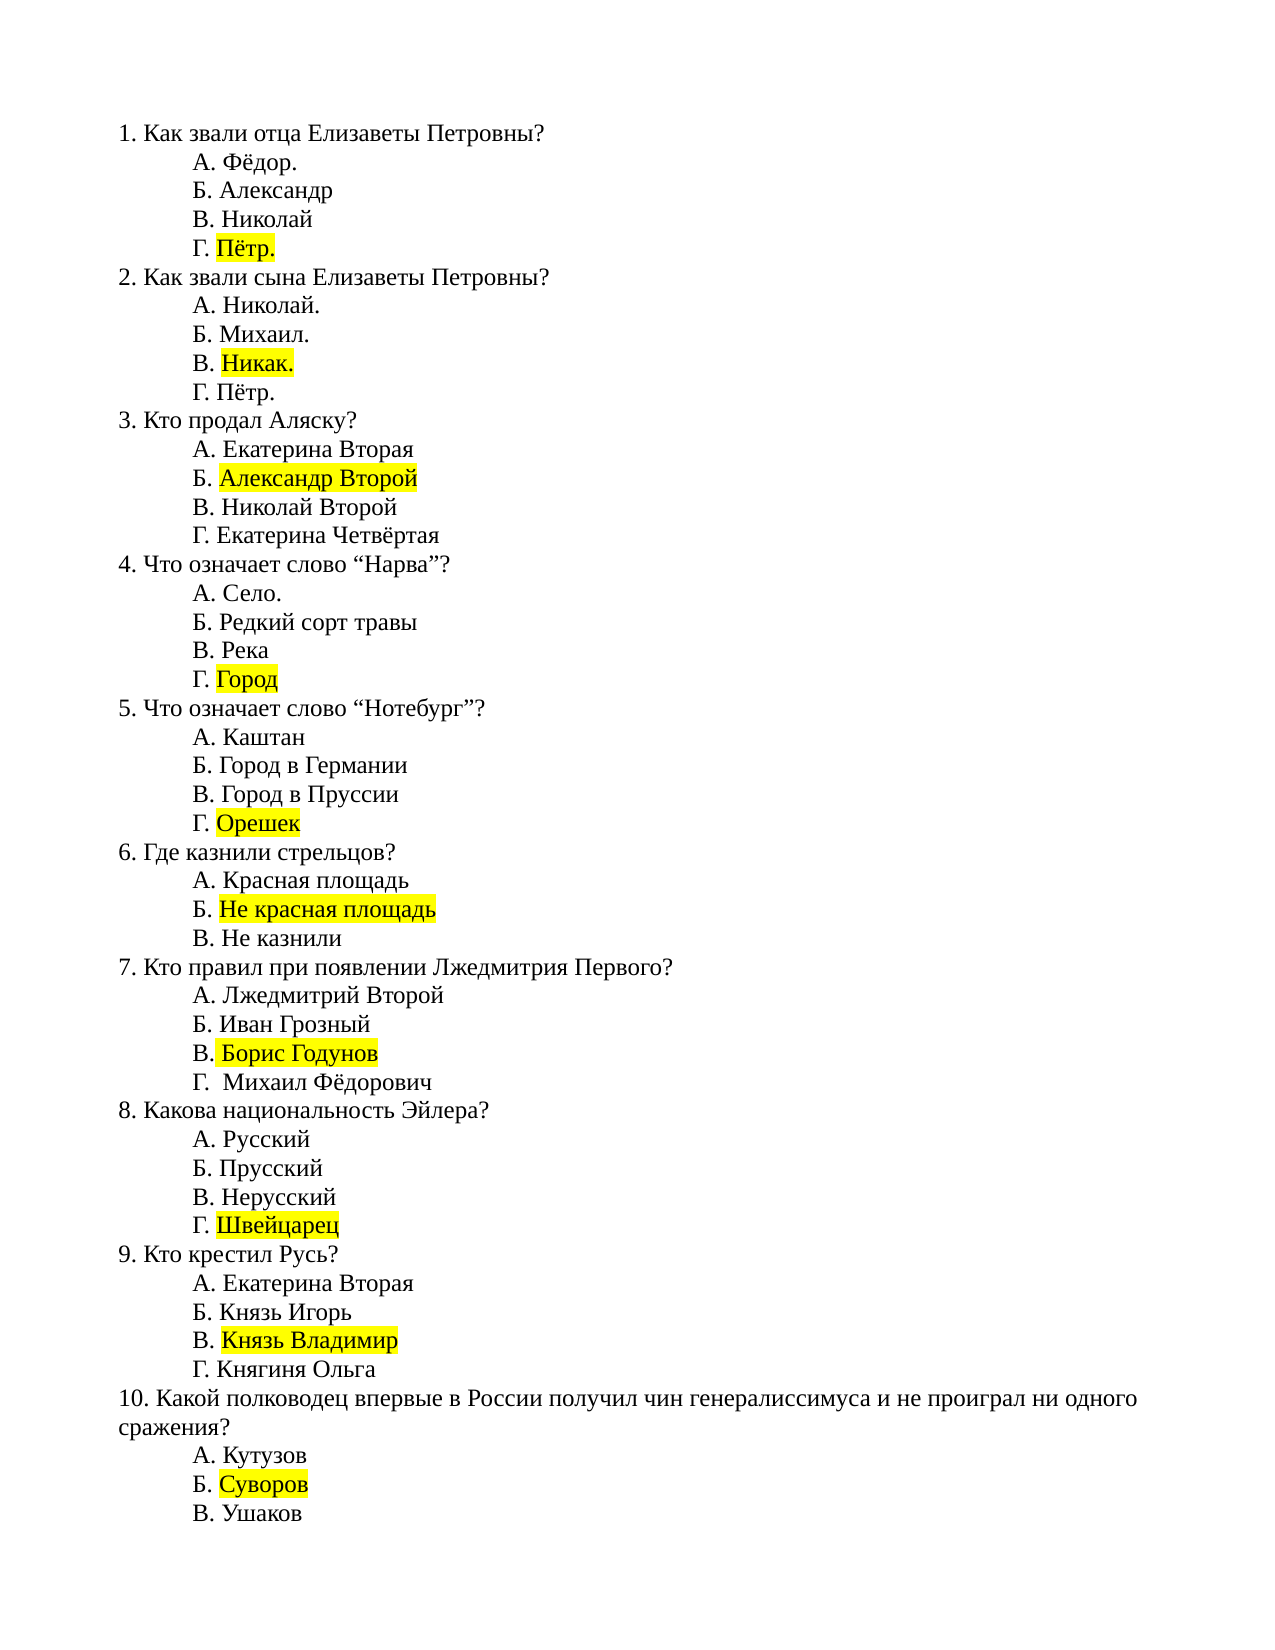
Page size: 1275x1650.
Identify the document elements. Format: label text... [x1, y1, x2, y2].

text 4. Что означает слово “Нарва”? [118, 549, 1157, 578]
text Б. Не красная площадь [118, 894, 1157, 923]
text Б. Михаил. [118, 319, 1157, 348]
text Б. Город в Германии [118, 751, 1157, 779]
text В. Николай Второй [118, 492, 1157, 521]
text В. Река [118, 636, 1157, 664]
text 8. Какова национальность Эйлера? [118, 1096, 1157, 1124]
text Б. Александр [118, 176, 1157, 204]
text А. Красная площадь [118, 866, 1157, 894]
text 5. Что означает слово “Нотебург”? [118, 693, 1157, 722]
text 2. Как звали сына Елизаветы Петровны? [118, 262, 1157, 291]
text Б. Александр Второй [118, 463, 1157, 492]
text А. Село. [118, 578, 1157, 607]
text А. Николай. [118, 291, 1157, 319]
text В. Князь Владимир [118, 1326, 1157, 1354]
text Б. Суворов [118, 1469, 1157, 1498]
text В. Не казнили [118, 923, 1157, 952]
text А. Екатерина Вторая [118, 434, 1157, 463]
text Б. Князь Игорь [118, 1297, 1157, 1326]
text А. Русский [118, 1124, 1157, 1153]
text В. Город в Пруссии [118, 779, 1157, 808]
text Г. Пётр. [118, 377, 1157, 406]
text 9. Кто крестил Русь? [118, 1239, 1157, 1268]
text 3. Кто продал Аляску? [118, 406, 1157, 434]
text 1. Как звали отца Елизаветы Петровны? [118, 118, 1157, 147]
text А. Лжедмитрий Второй [118, 981, 1157, 1009]
text А. Фёдор. [118, 147, 1157, 176]
text Г. Екатерина Четвёртая [118, 521, 1157, 549]
text 6. Где казнили стрельцов? [118, 837, 1157, 866]
text А. Кутузов [118, 1441, 1157, 1469]
text Б. Иван Грозный [118, 1009, 1157, 1038]
text 7. Кто правил при появлении Лжедмитрия Первого? [118, 952, 1157, 981]
text В. Нерусский [118, 1182, 1157, 1211]
text Г. Княгиня Ольга [118, 1354, 1157, 1383]
text А. Каштан [118, 722, 1157, 751]
text В. Николай [118, 204, 1157, 233]
text А. Екатерина Вторая [118, 1268, 1157, 1297]
text Г. Пётр. [118, 233, 1157, 262]
text В. Никак. [118, 348, 1157, 377]
text В. Борис Годунов [118, 1038, 1157, 1067]
text Г. Орешек [118, 808, 1157, 837]
text Б. Редкий сорт травы [118, 607, 1157, 636]
text В. Ушаков [118, 1498, 1157, 1527]
text Б. Прусский [118, 1153, 1157, 1182]
text Г. Город [118, 664, 1157, 693]
text 10. Какой полководец впервые в России получил чин генералиссимуса и не проиграл ни одного сражения? [118, 1383, 1157, 1441]
text Г. Михаил Фёдорович [118, 1067, 1157, 1096]
text Г. Швейцарец [118, 1211, 1157, 1239]
